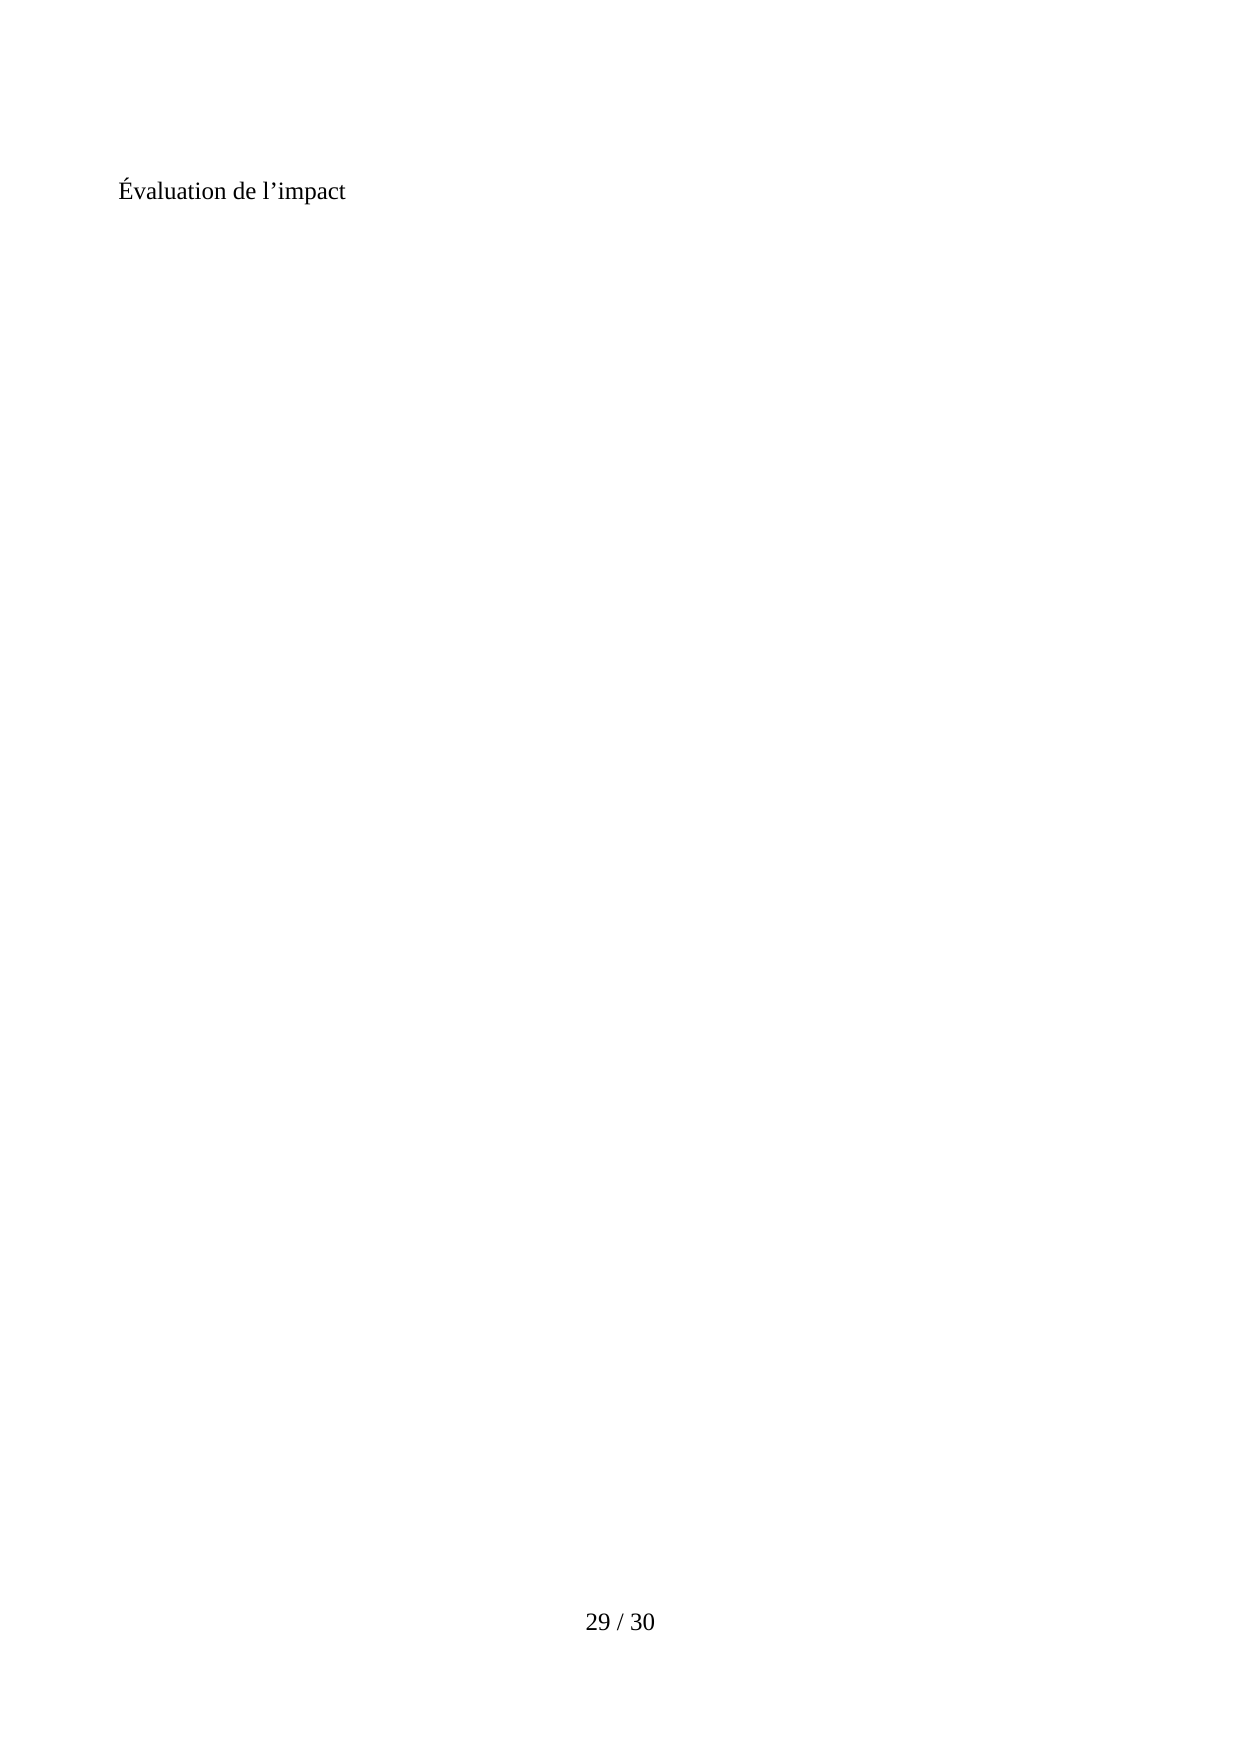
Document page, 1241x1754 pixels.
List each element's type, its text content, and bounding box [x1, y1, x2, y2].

text Évaluation de l’impact [118, 176, 1122, 205]
